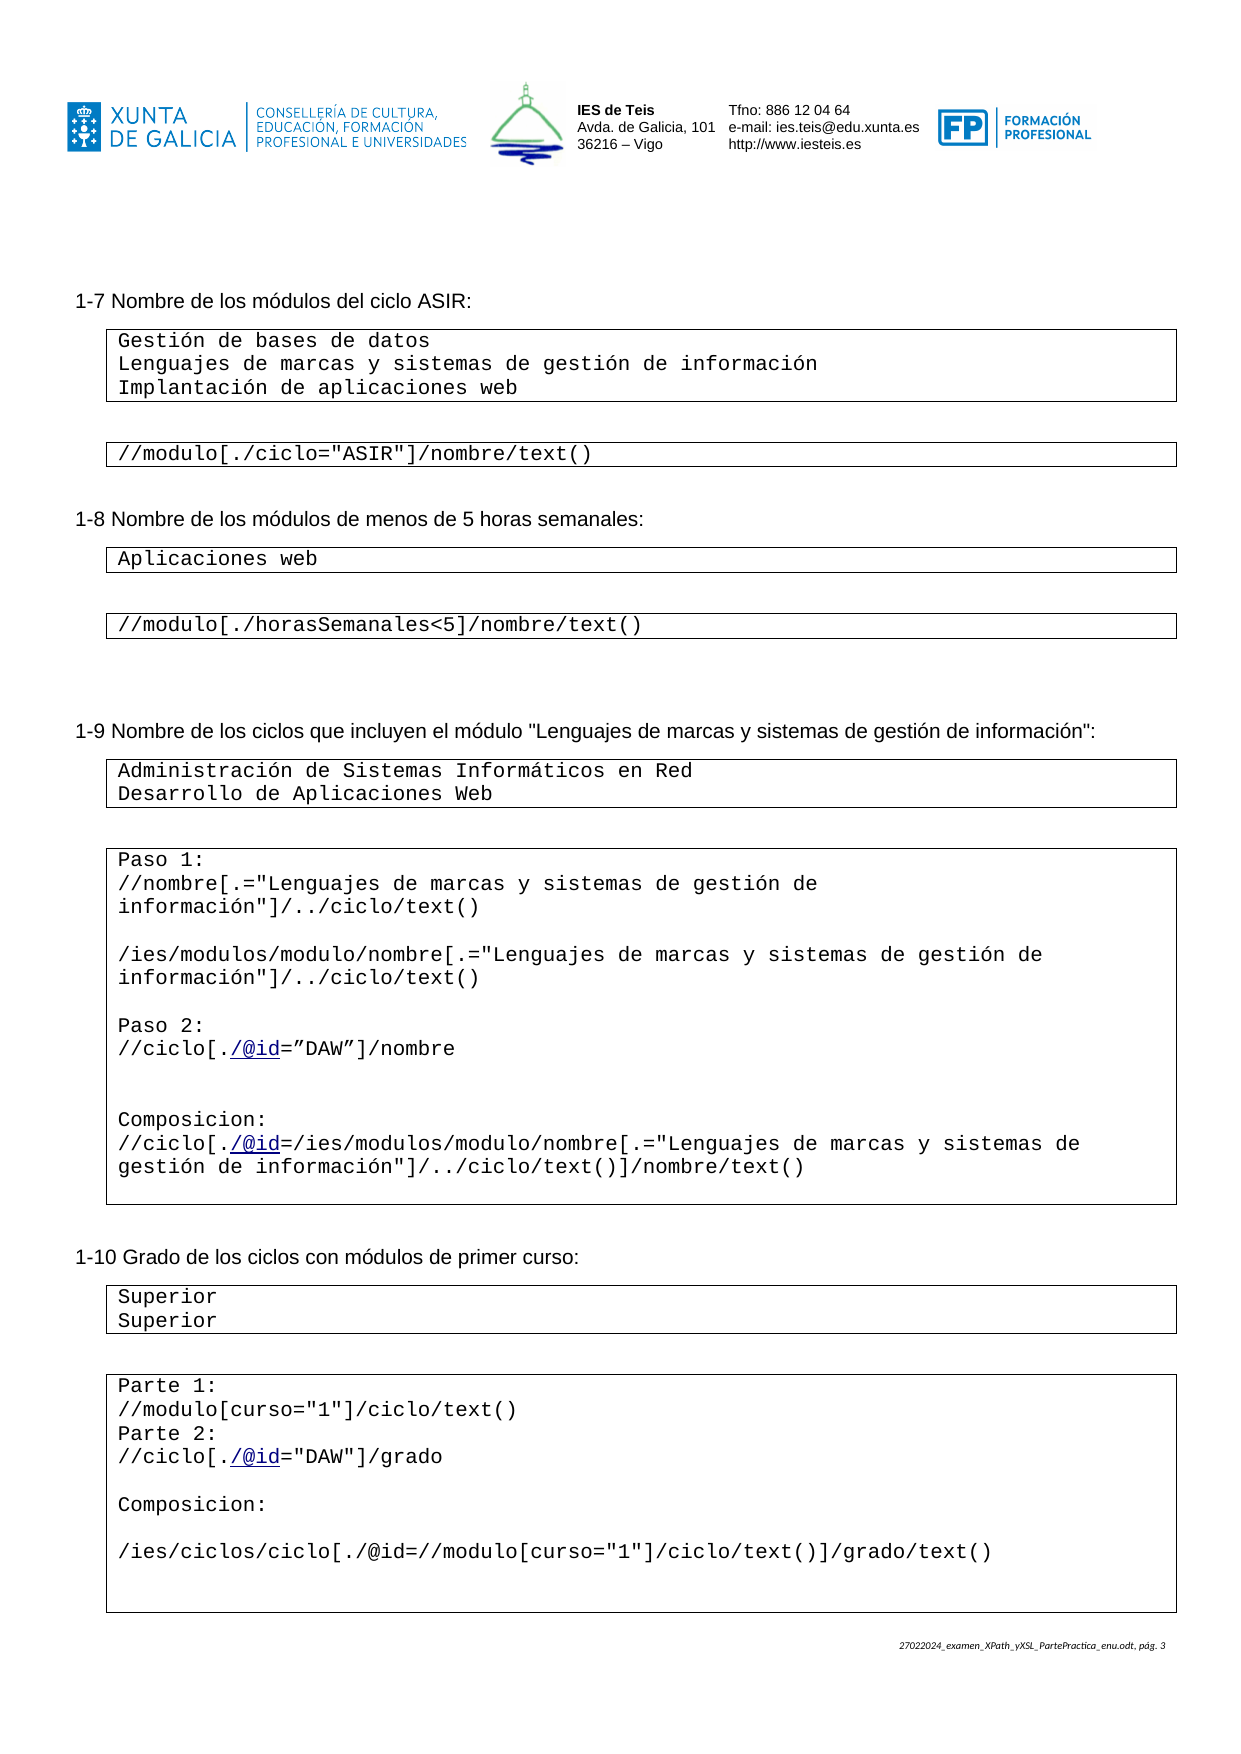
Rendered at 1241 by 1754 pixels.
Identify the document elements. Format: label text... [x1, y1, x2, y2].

text 1-10 Grado de los ciclos con módulos de primer curso: [75, 1245, 1165, 1269]
picture [489, 81, 566, 167]
text 1-8 Nombre de los módulos de menos de 5 horas semanales: [75, 507, 1165, 531]
text 1-9 Nombre de los ciclos que incluyen el módulo "Lenguajes de marcas y sistemas de gestión de información": [75, 719, 1165, 743]
table_header Gestión de bases de datos Lenguajes de marcas y sistemas de gestión de información Implantación de aplicaciones web [107, 330, 1176, 401]
table_header Paso 1: //nombre[.="Lenguajes de marcas y sistemas de gestión de información"]/../ciclo/text() /ies/modulos/modulo/nombre[.="Lenguajes de marcas y sistemas de gestión de información"]/../ciclo/text() Paso 2: //ciclo[./@id=”DAW”]/nombre Composicion: //ciclo[./@id=/ies/modulos/modulo/nombre[.="Lenguajes de marcas y sistemas de gestión de información"]/../ciclo/text()]/nombre/text() [107, 849, 1176, 1204]
picture [67, 102, 467, 152]
table_header Parte 1: //modulo[curso="1"]/ciclo/text() Parte 2: //ciclo[./@id="DAW"]/grado Composicion: /ies/ciclos/ciclo[./@id=//modulo[curso="1"]/ciclo/text()]/grado/text() [107, 1375, 1176, 1612]
table_header Administración de Sistemas Informáticos en Red Desarrollo de Aplicaciones Web [107, 760, 1176, 807]
table_header Aplicaciones web [107, 548, 1176, 572]
table_header //modulo[./ciclo="ASIR"]/nombre/text() [107, 443, 1176, 466]
table_header Superior Superior [107, 1286, 1176, 1333]
picture [935, 104, 1097, 151]
text 1-7 Nombre de los módulos del ciclo ASIR: [75, 288, 1165, 312]
table_header //modulo[./horasSemanales<5]/nombre/text() [107, 614, 1176, 638]
